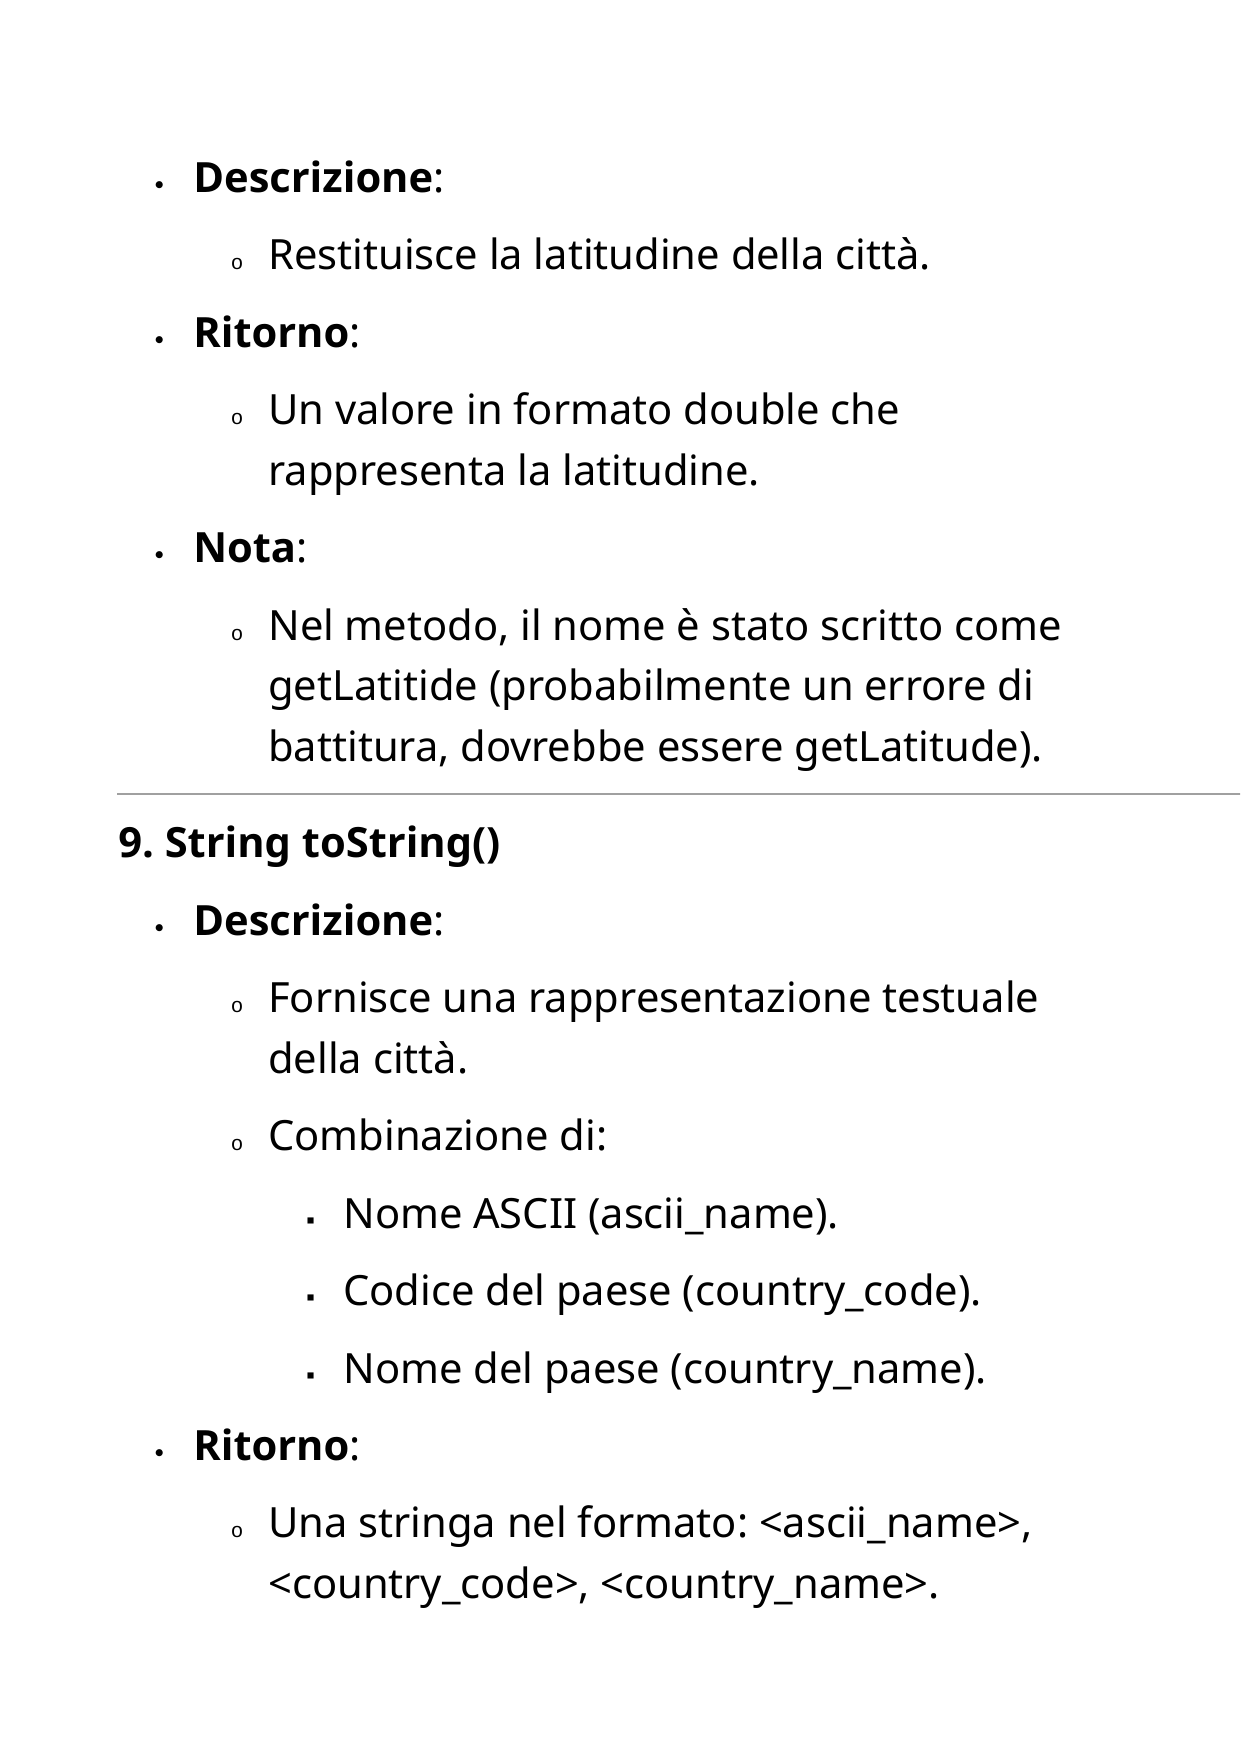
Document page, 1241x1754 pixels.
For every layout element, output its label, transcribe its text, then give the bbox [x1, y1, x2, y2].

list Nota: [156, 518, 1122, 575]
list Codice del paese (country_code). [306, 1261, 1122, 1318]
list Un valore in formato double che rappresenta la latitudine. [231, 380, 1122, 497]
text 9. String toString() [118, 813, 1122, 870]
list Una stringa nel formato: <ascii_name>, <country_code>, <country_name>. [231, 1493, 1122, 1611]
list Restituisce la latitudine della città. [231, 225, 1122, 282]
list Fornisce una rappresentazione testuale della città. [231, 968, 1122, 1086]
list Descrizione: [156, 891, 1122, 947]
list Descrizione: [156, 148, 1122, 204]
list Nome ASCII (ascii_name). [306, 1184, 1122, 1240]
list Combinazione di: [231, 1106, 1122, 1163]
list Nel metodo, il nome è stato scritto come getLatitide (probabilmente un errore di battitura, dovrebbe essere getLatitude). [231, 595, 1122, 773]
list Ritorno: [156, 302, 1122, 359]
list Ritorno: [156, 1416, 1122, 1473]
list Nome del paese (country_name). [306, 1338, 1122, 1395]
